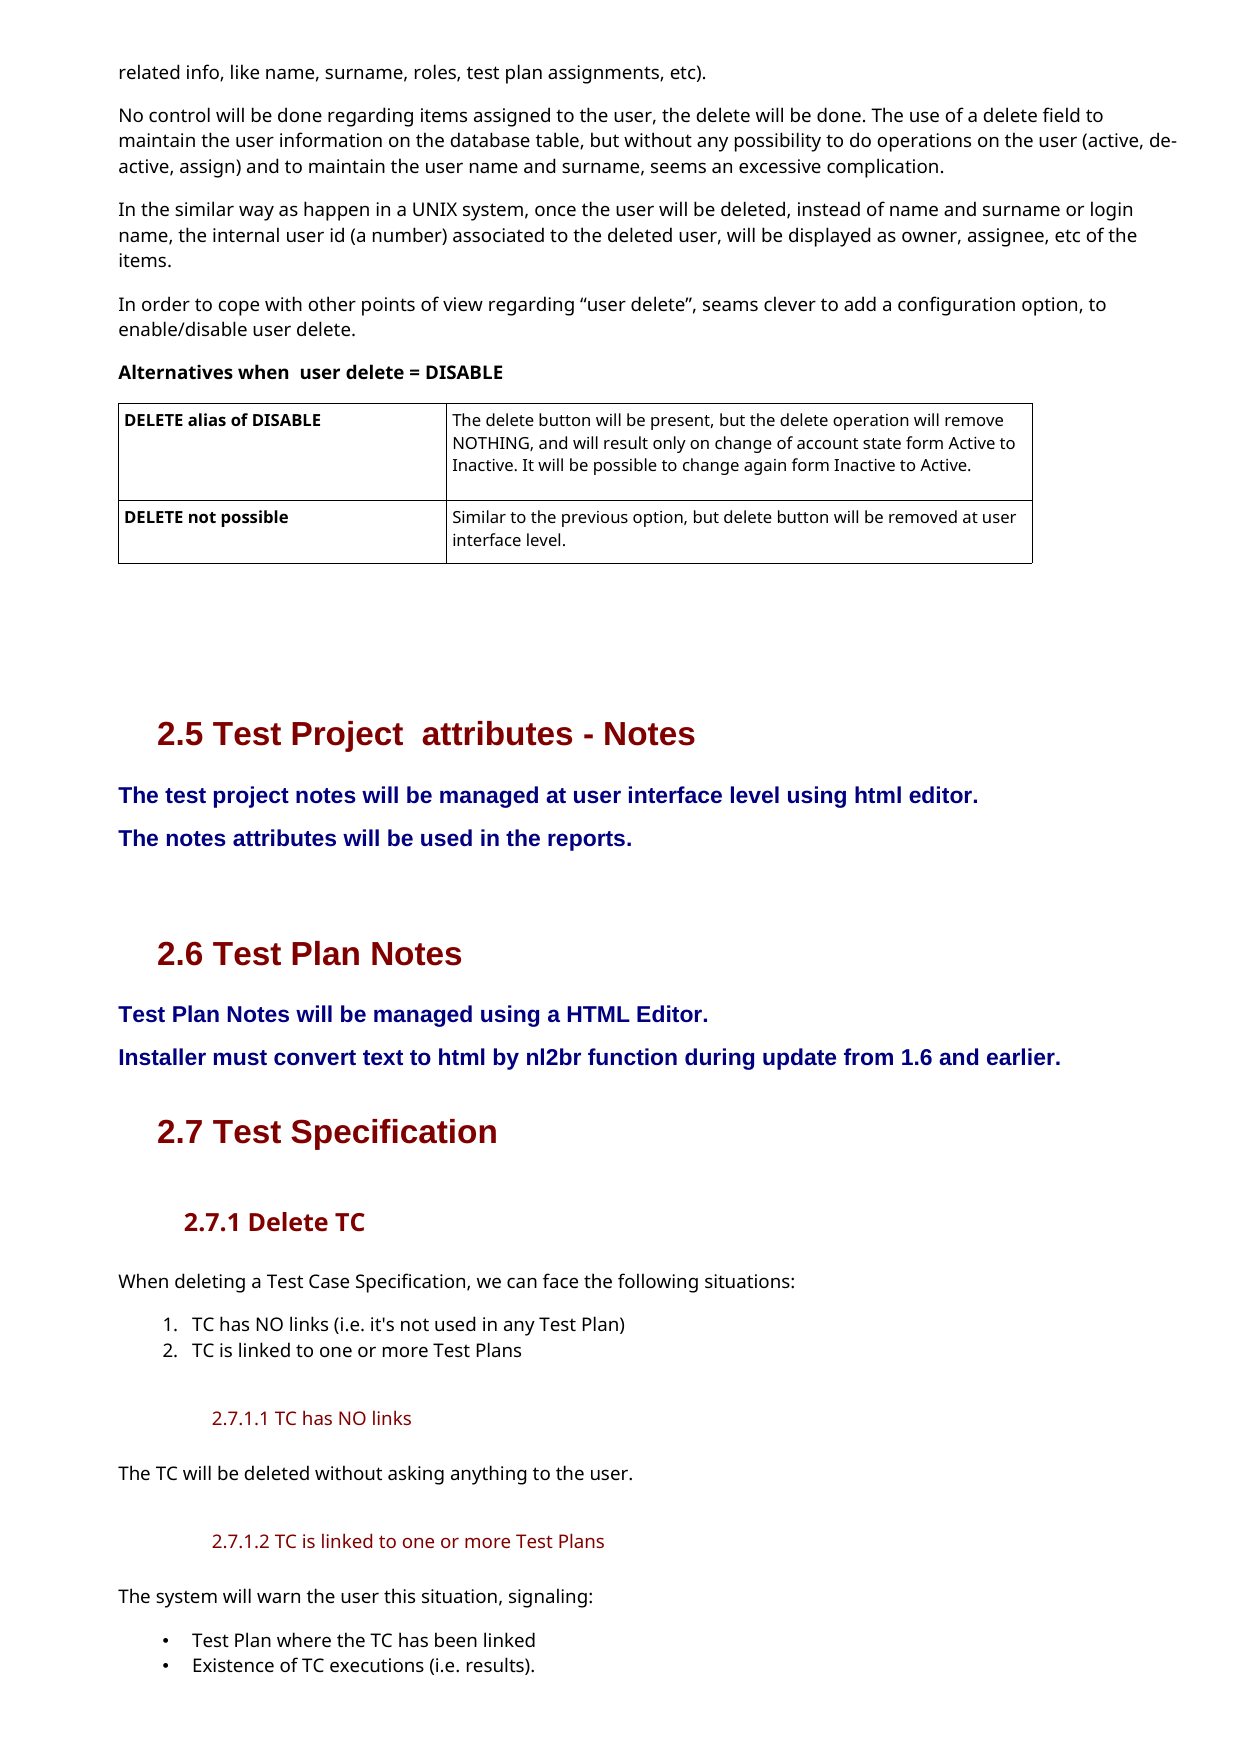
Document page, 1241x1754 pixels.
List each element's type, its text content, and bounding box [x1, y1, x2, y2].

list TC has NO links (i.e. it's not used in any Test Plan) [162, 1312, 1181, 1337]
text Installer must convert text to html by nl2br function during update from 1.6 and earlier. [118, 1045, 1181, 1071]
table_cell Similar to the previous option, but delete button will be removed at user interface level. [447, 501, 1032, 563]
subtitle Test Specification [148, 1113, 1181, 1151]
table_cell DELETE not possible [119, 501, 446, 563]
subtitle TC is linked to one or more Test Plans [207, 1529, 1181, 1554]
subtitle Test Project attributes - Notes [148, 716, 1181, 753]
text When deleting a Test Case Specification, we can face the following situations: [118, 1268, 1181, 1294]
subtitle Test Plan Notes [148, 935, 1181, 972]
text No control will be done regarding items assigned to the user, the delete will be done. The use of a delete field to maintain the user information on the database table, but without any possibility to do operations on the user (active, de-active, assign) and to maintain the user name and surname, seems an excessive complication. [118, 102, 1181, 179]
list Existence of TC executions (i.e. results). [162, 1652, 1181, 1678]
subtitle TC has NO links [207, 1406, 1181, 1431]
text Alternatives when user delete = DISABLE [118, 359, 1181, 385]
text The test project notes will be managed at user interface level using html editor. [118, 782, 1181, 808]
text related info, like name, surname, roles, test plan assignments, etc). [118, 59, 1181, 84]
text Test Plan Notes will be managed using a HTML Editor. [118, 1002, 1181, 1027]
text The TC will be deleted without asking anything to the user. [118, 1461, 1181, 1486]
text The notes attributes will be used in the reports. [118, 826, 1181, 851]
text The system will warn the user this situation, signaling: [118, 1584, 1181, 1609]
table_header The delete button will be present, but the delete operation will remove NOTHING, and will result only on change of account state form Active to Inactive. It will be possible to change again form Inactive to Active. [447, 404, 1032, 500]
table_header DELETE alias of DISABLE [119, 404, 446, 500]
list TC is linked to one or more Test Plans [162, 1337, 1181, 1363]
list Test Plan where the TC has been linked [162, 1627, 1181, 1652]
text In the similar way as happen in a UNIX system, once the user will be deleted, instead of name and surname or login name, the internal user id (a number) associated to the deleted user, will be displayed as owner, assignee, etc of the items. [118, 197, 1181, 273]
subtitle Delete TC [177, 1205, 1181, 1239]
text In order to cope with other points of view regarding “user delete”, seams clever to add a configuration option, to enable/disable user delete. [118, 291, 1181, 342]
